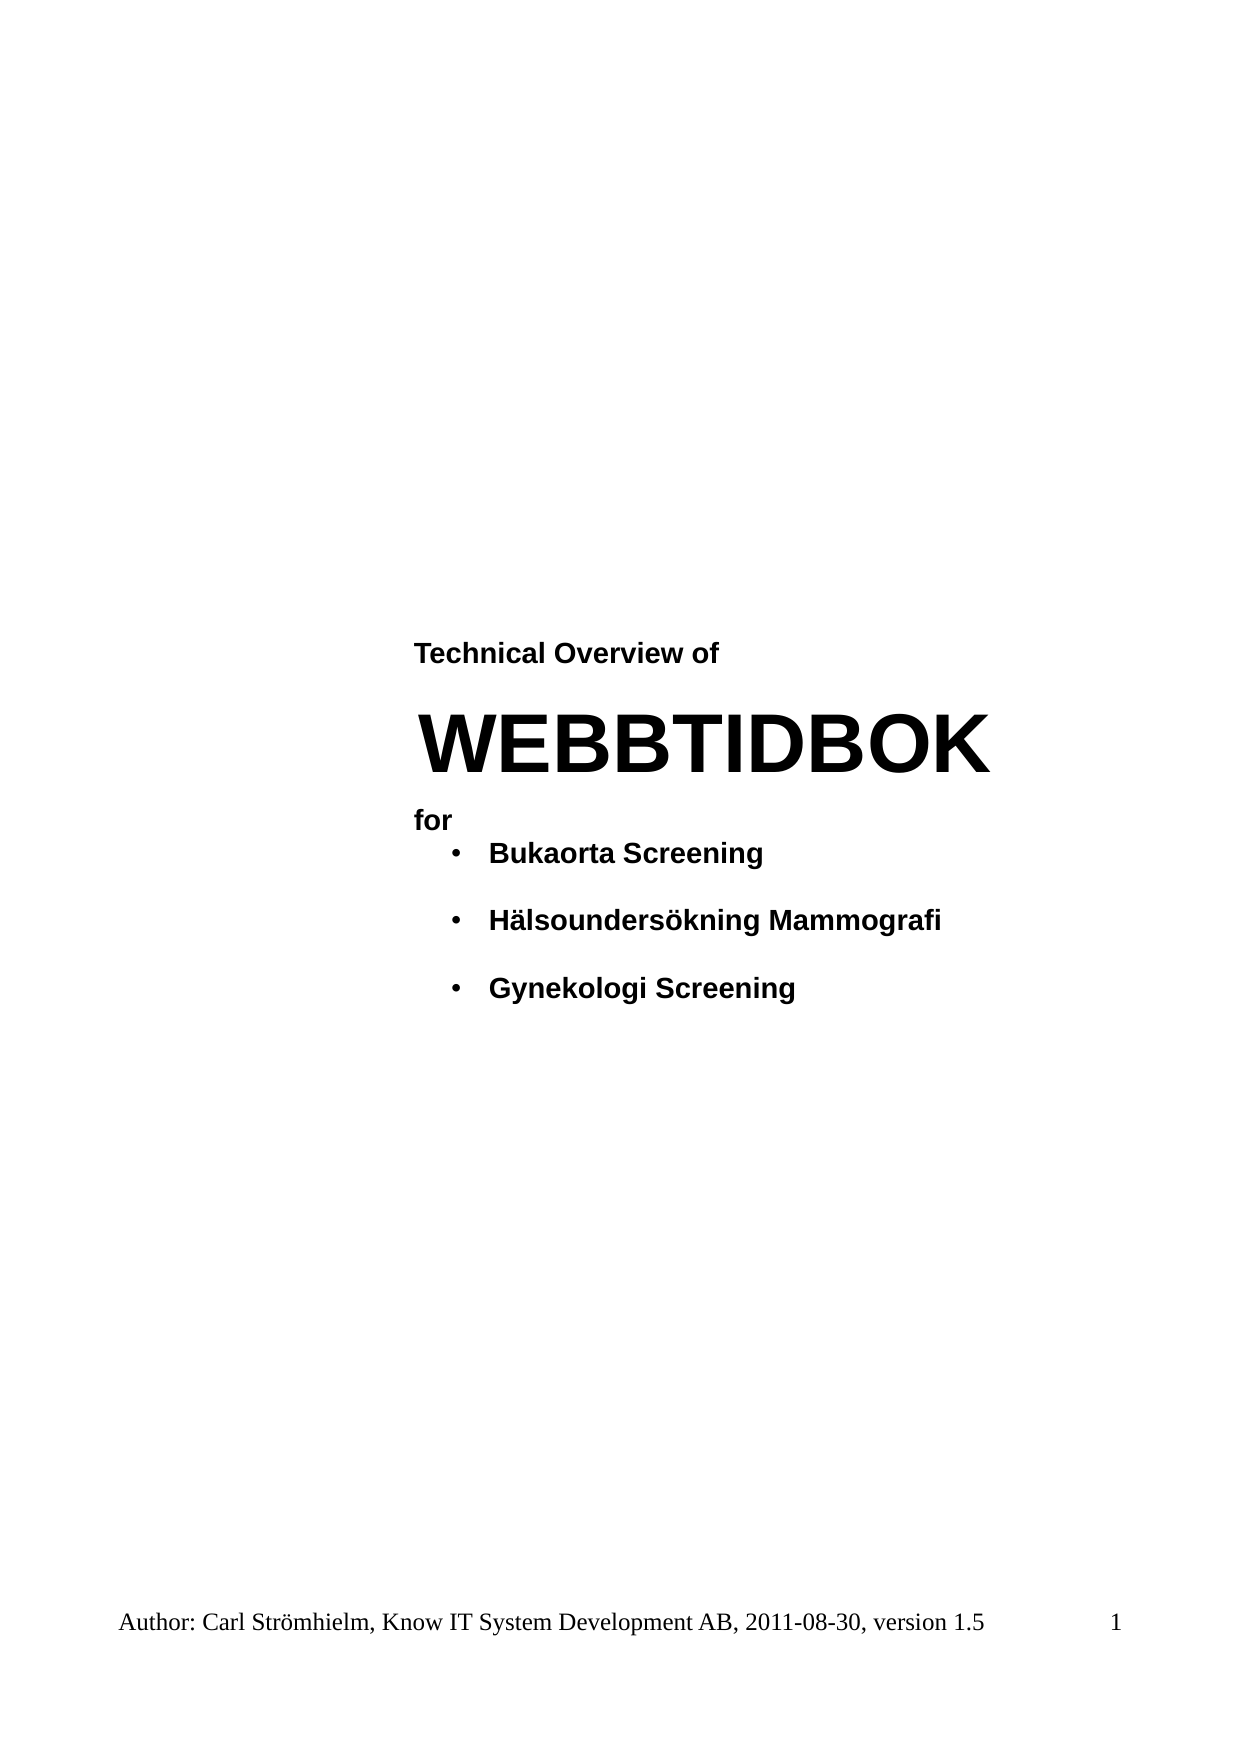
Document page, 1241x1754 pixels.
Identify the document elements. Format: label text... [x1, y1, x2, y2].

list Bukaorta Screening [451, 836, 1122, 870]
list Gynekologi Screening [451, 971, 1122, 1004]
subtitle WEBBTIDBOK [418, 694, 1122, 790]
list Hälsoundersökning Mammografi [451, 903, 1122, 937]
text Technical Overview of [118, 636, 1122, 669]
text for [118, 802, 1122, 836]
